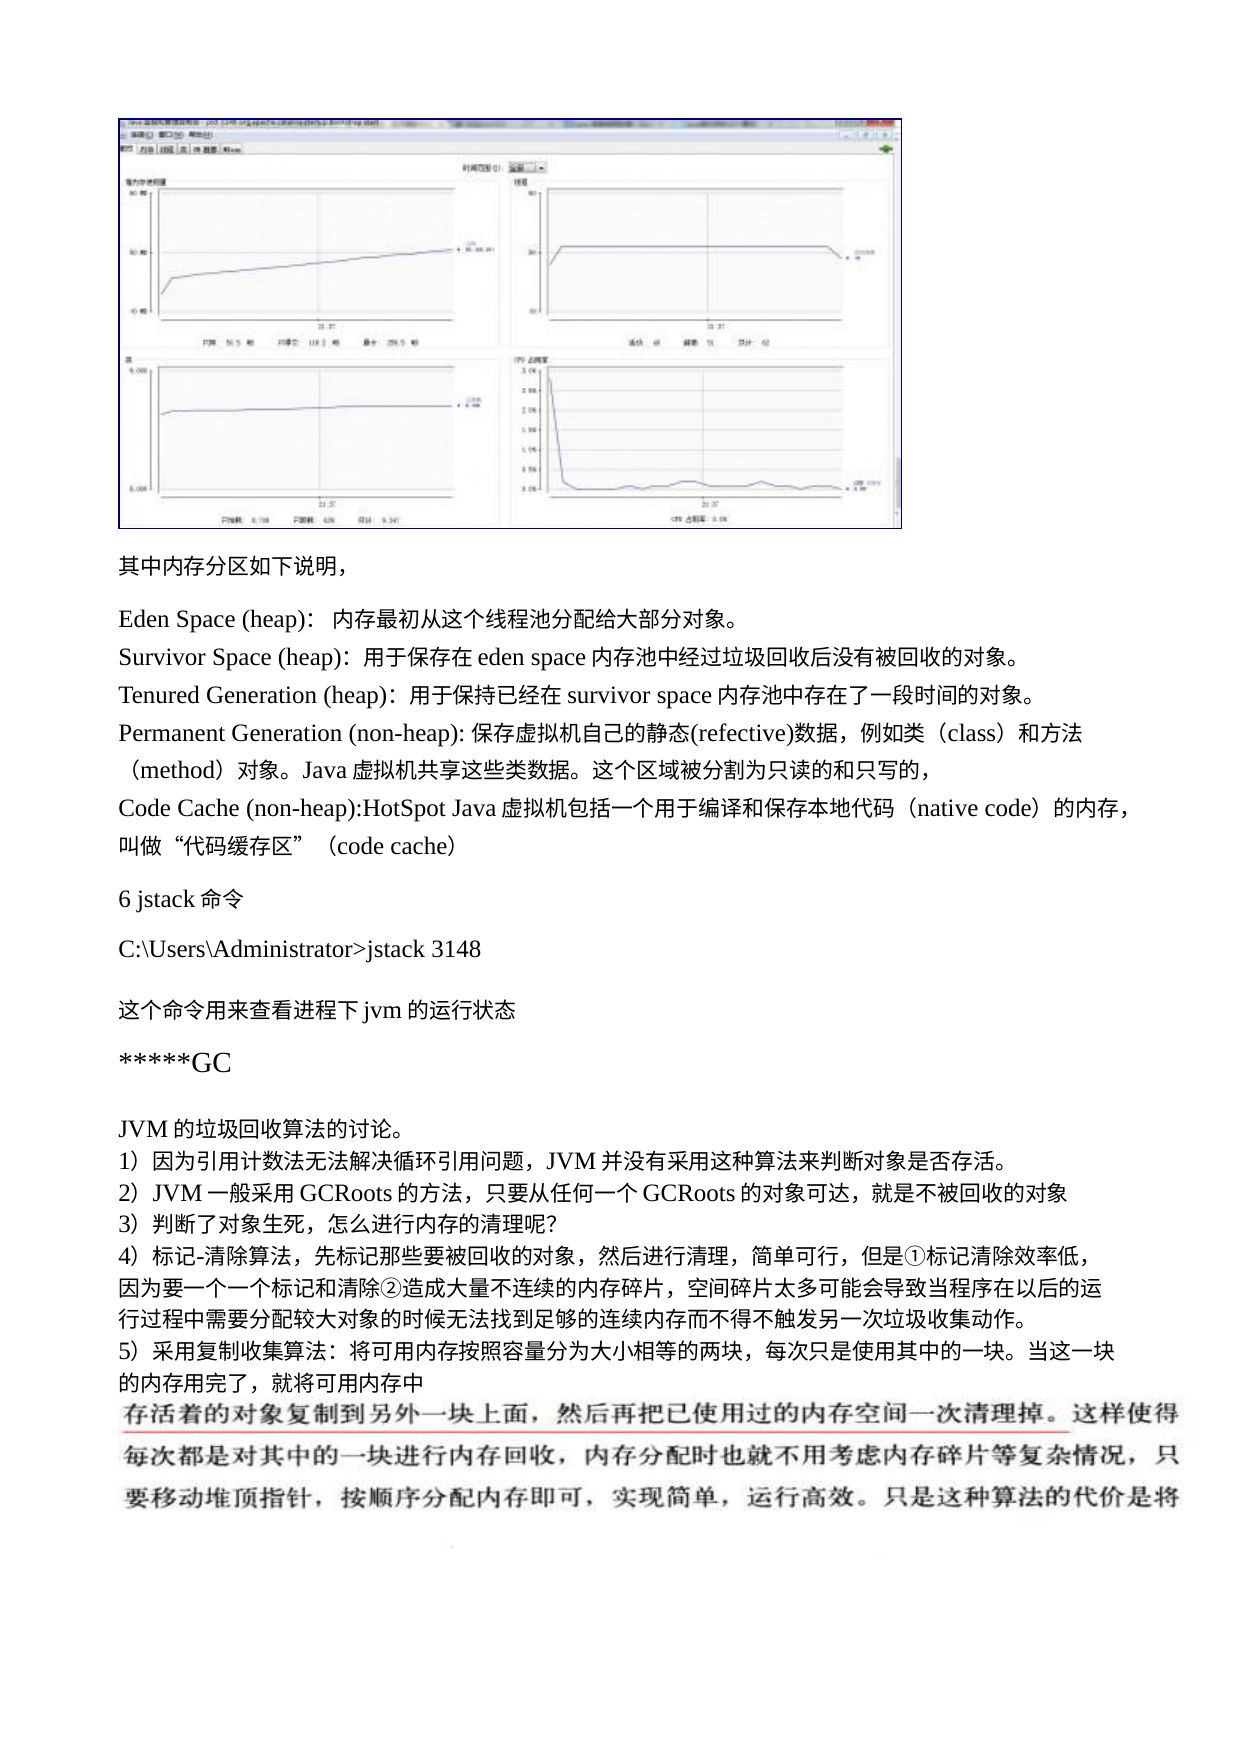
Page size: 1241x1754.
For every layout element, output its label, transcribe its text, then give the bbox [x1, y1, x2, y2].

text 6 jstack命令 [118, 882, 1122, 913]
text JVM的垃圾回收算法的讨论。 1）因为引用计数法无法解决循环引用问题，JVM并没有采用这种算法来判断对象是否存活。 2）JVM一般采用GCRoots的方法，只要从任何一个GCRoots的对象可达，就是不被回收的对象 3）判断了对象生死，怎么进行内存的清理呢？ 4）标记-清除算法，先标记那些要被回收的对象，然后进行清理，简单可行，但是①标记清除效率低，因为要一个一个标记和清除②造成大量不连续的内存碎片，空间碎片太多可能会导致当程序在以后的运行过程中需要分配较大对象的时候无法找到足够的连续内存而不得不触发另一次垃圾收集动作。 5）采用复制收集算法：将可用内存按照容量分为大小相等的两块，每次只是使用其中的一块。当这一块的内存用完了，就将可用内存中 [118, 1112, 1122, 1397]
picture [118, 1397, 1196, 1560]
text *****GC [118, 1045, 1122, 1079]
text Eden Space (heap)： 内存最初从这个线程池分配给大部分对象。 Survivor Space (heap)：用于保存在eden space内存池中经过垃圾回收后没有被回收的对象。 Tenured Generation (heap)：用于保持已经在 survivor space内存池中存在了一段时间的对象。 Permanent Generation (non-heap): 保存虚拟机自己的静态(refective)数据，例如类（class）和方法（method）对象。Java虚拟机共享这些类数据。这个区域被分割为只读的和只写的， Code Cache (non-heap):HotSpot Java虚拟机包括一个用于编译和保存本地代码（native code）的内存，叫做“代码缓存区”（code cache） [118, 602, 1122, 861]
text 其中内存分区如下说明， [118, 549, 1122, 581]
picture [120, 120, 901, 528]
text C:\Users\Administrator>jstack 3148 [118, 934, 1122, 963]
text 这个命令用来查看进程下jvm的运行状态 [118, 993, 1122, 1024]
